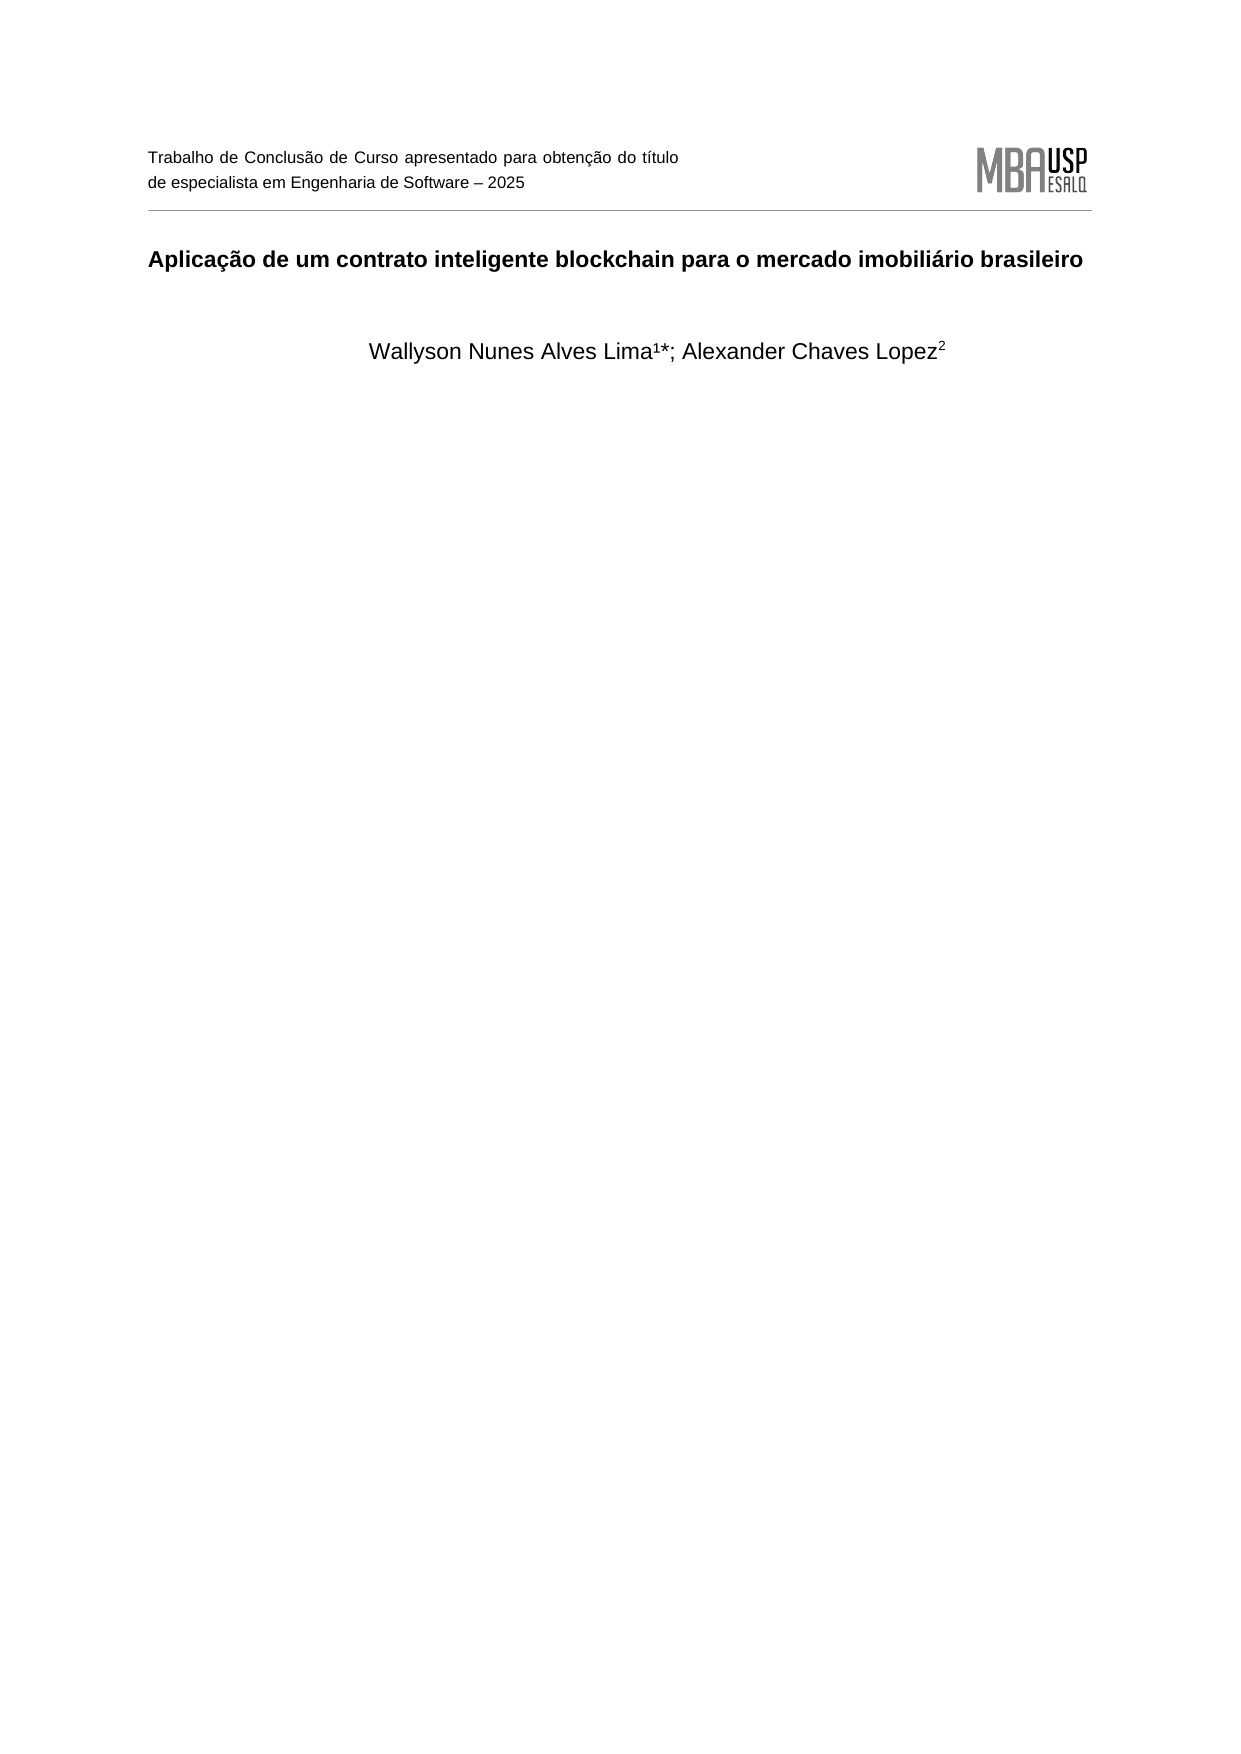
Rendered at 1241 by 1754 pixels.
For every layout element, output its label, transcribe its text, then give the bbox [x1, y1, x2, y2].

text Aplicação de um contrato inteligente blockchain para o mercado imobiliário brasileiro [148, 246, 1092, 272]
text Wallyson Nunes Alves Lima¹*; Alexander Chaves Lopez2 [148, 338, 1092, 364]
picture [972, 146, 1092, 195]
